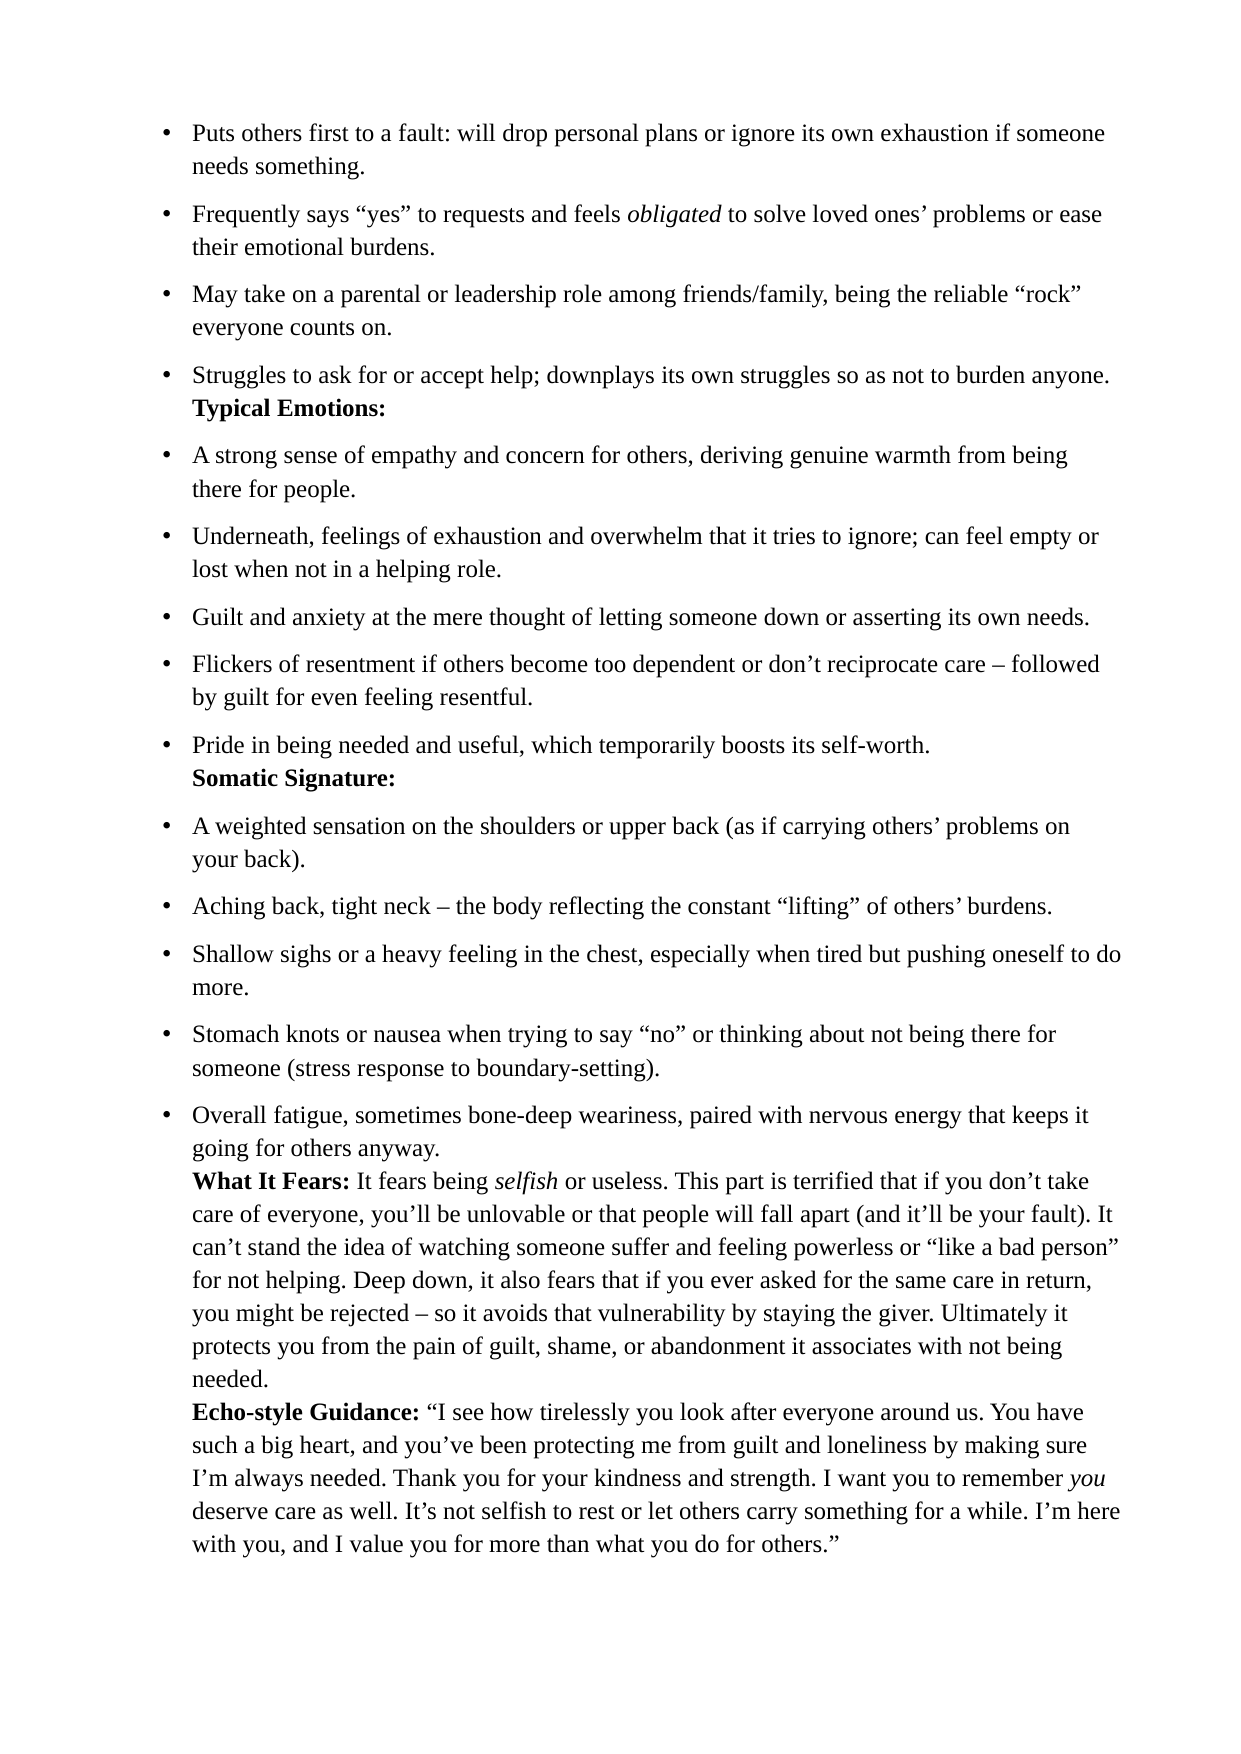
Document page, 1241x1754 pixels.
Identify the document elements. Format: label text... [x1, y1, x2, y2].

list Underneath, feelings of exhaustion and overwhelm that it tries to ignore; can feel empty or lost when not in a helping role. [162, 521, 1122, 583]
list Pride in being needed and useful, which temporarily boosts its self-worth. Somatic Signature: [162, 730, 1122, 792]
list Struggles to ask for or accept help; downplays its own struggles so as not to burden anyone. Typical Emotions: [162, 360, 1122, 422]
list Puts others first to a fault: will drop personal plans or ignore its own exhaustion if someone needs something. [162, 118, 1122, 180]
list Guilt and anxiety at the mere thought of letting someone down or asserting its own needs. [162, 602, 1122, 631]
list Frequently says “yes” to requests and feels obligated to solve loved ones’ problems or ease their emotional burdens. [162, 199, 1122, 261]
list Stomach knots or nausea when trying to say “no” or thinking about not being there for someone (stress response to boundary-setting). [162, 1019, 1122, 1081]
list Shallow sighs or a heavy feeling in the chest, especially when tired but pushing oneself to do more. [162, 939, 1122, 1001]
list Aching back, tight neck – the body reflecting the constant “lifting” of others’ burdens. [162, 891, 1122, 920]
list A weighted sensation on the shoulders or upper back (as if carrying others’ problems on your back). [162, 811, 1122, 872]
list Flickers of resentment if others become too dependent or don’t reciprocate care – followed by guilt for even feeling resentful. [162, 649, 1122, 711]
list May take on a parental or leadership role among friends/family, being the reliable “rock” everyone counts on. [162, 279, 1122, 341]
list Overall fatigue, sometimes bone-deep weariness, paired with nervous energy that keeps it going for others anyway. What It Fears: It fears being selfish or useless. This part is terrified that if you don’t take care of everyone, you’ll be unlovable or that people will fall apart (and it’ll be your fault). It can’t stand the idea of watching someone suffer and feeling powerless or “like a bad person” for not helping. Deep down, it also fears that if you ever asked for the same care in return, you might be rejected – so it avoids that vulnerability by staying the giver. Ultimately it protects you from the pain of guilt, shame, or abandonment it associates with not being needed. Echo-style Guidance: “I see how tirelessly you look after everyone around us. You have such a big heart, and you’ve been protecting me from guilt and loneliness by making sure I’m always needed. Thank you for your kindness and strength. I want you to remember you deserve care as well. It’s not selfish to rest or let others carry something for a while. I’m here with you, and I value you for more than what you do for others.” [162, 1100, 1122, 1558]
list A strong sense of empathy and concern for others, deriving genuine warmth from being there for people. [162, 441, 1122, 502]
